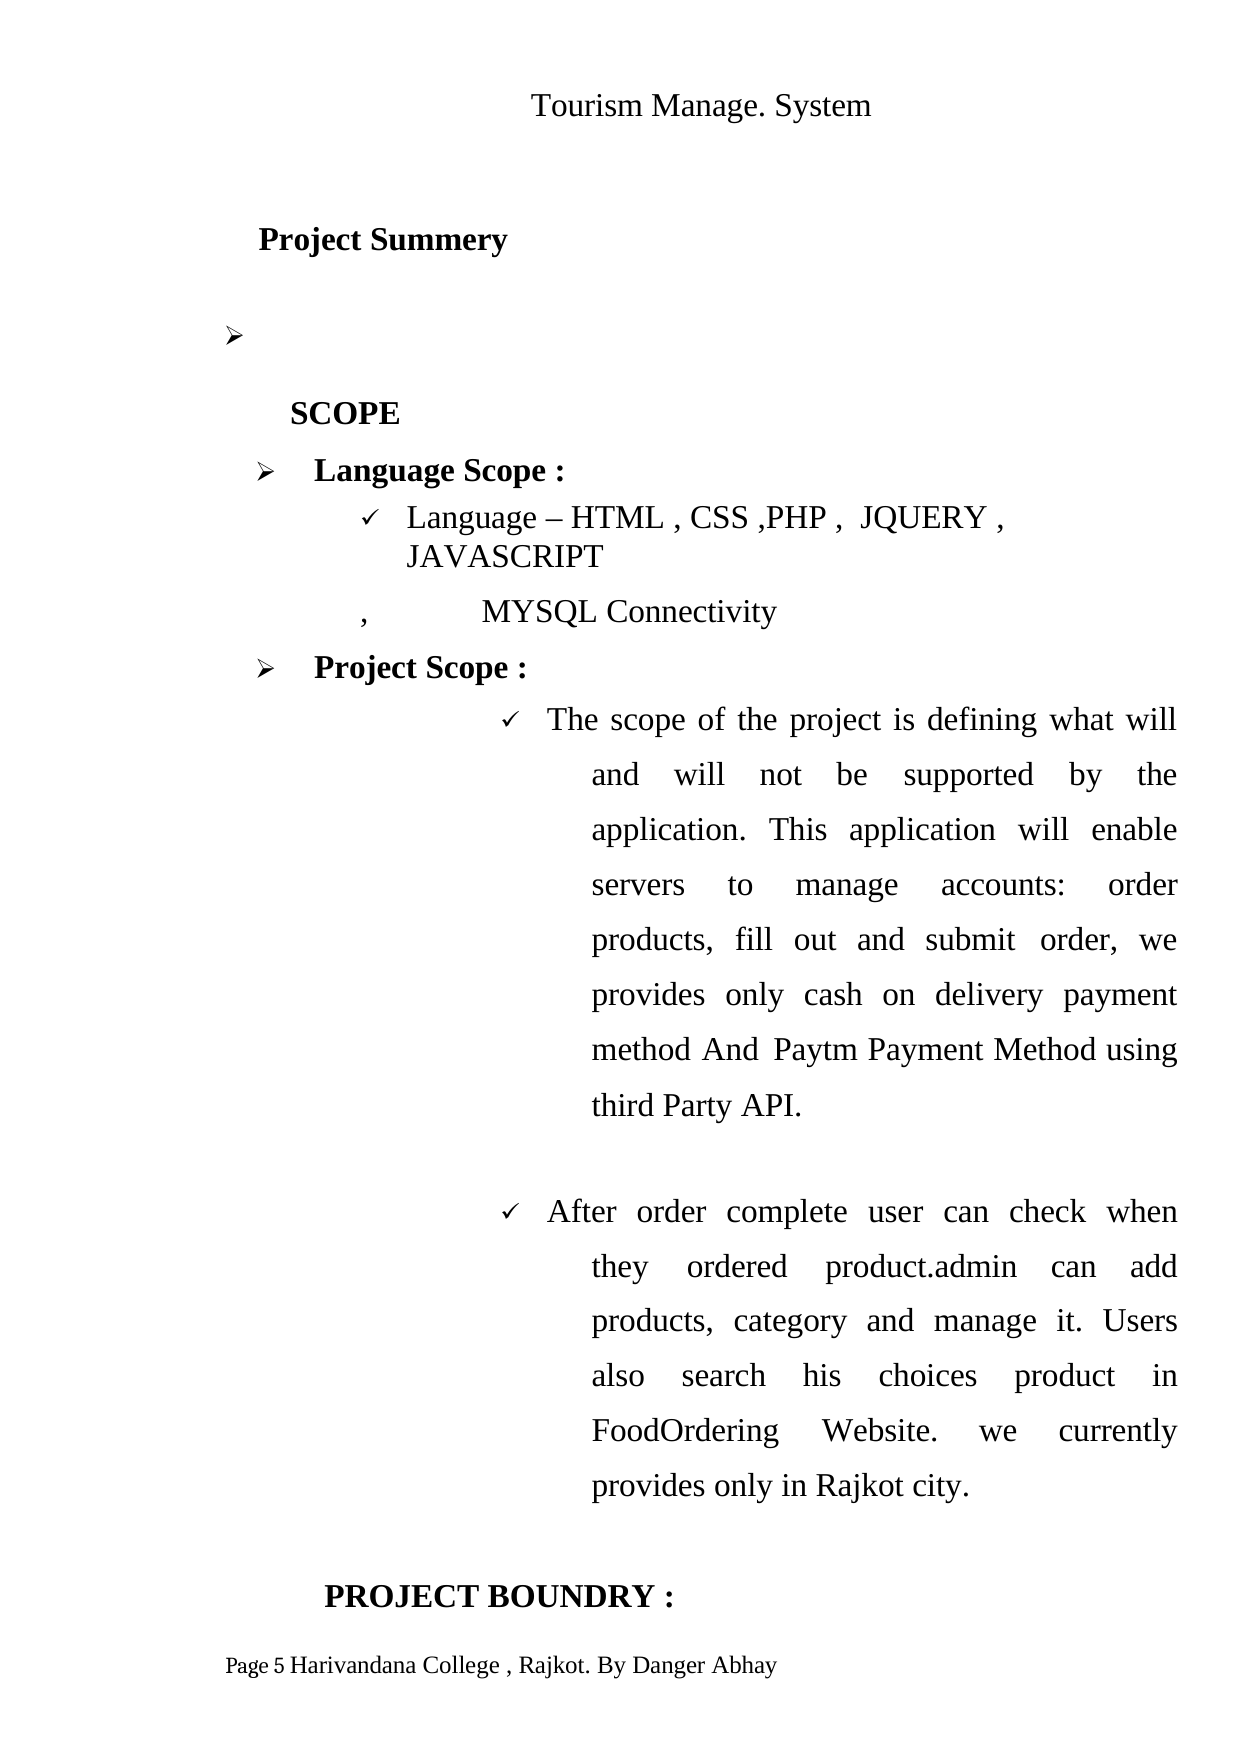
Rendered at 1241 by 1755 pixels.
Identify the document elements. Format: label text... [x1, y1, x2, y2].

list After order complete user can check when they ordered product.admin can add products, category and manage it. Users also search his choices product in FoodOrdering Website. we currently provides only in Rajkot city. [500, 1191, 1178, 1503]
subtitle Project Summery [258, 219, 1193, 258]
list Language – HTML , CSS ,PHP , JQUERY , JAVASCRIPT [360, 498, 1193, 574]
list The scope of the project is defining what will and will not be supported by the application. This application will enable servers to manage accounts: order products, fill out and submit order, we provides only cash on delivery payment method And Paytm Payment Method using third Party API. [500, 699, 1178, 1123]
text SCOPE [290, 393, 1193, 432]
list Language Scope : [255, 451, 1193, 489]
text , MYSQL Connectivity [360, 591, 1193, 629]
text PROJECT BOUNDRY : [324, 1576, 1193, 1614]
list Project Scope : [255, 648, 1193, 686]
